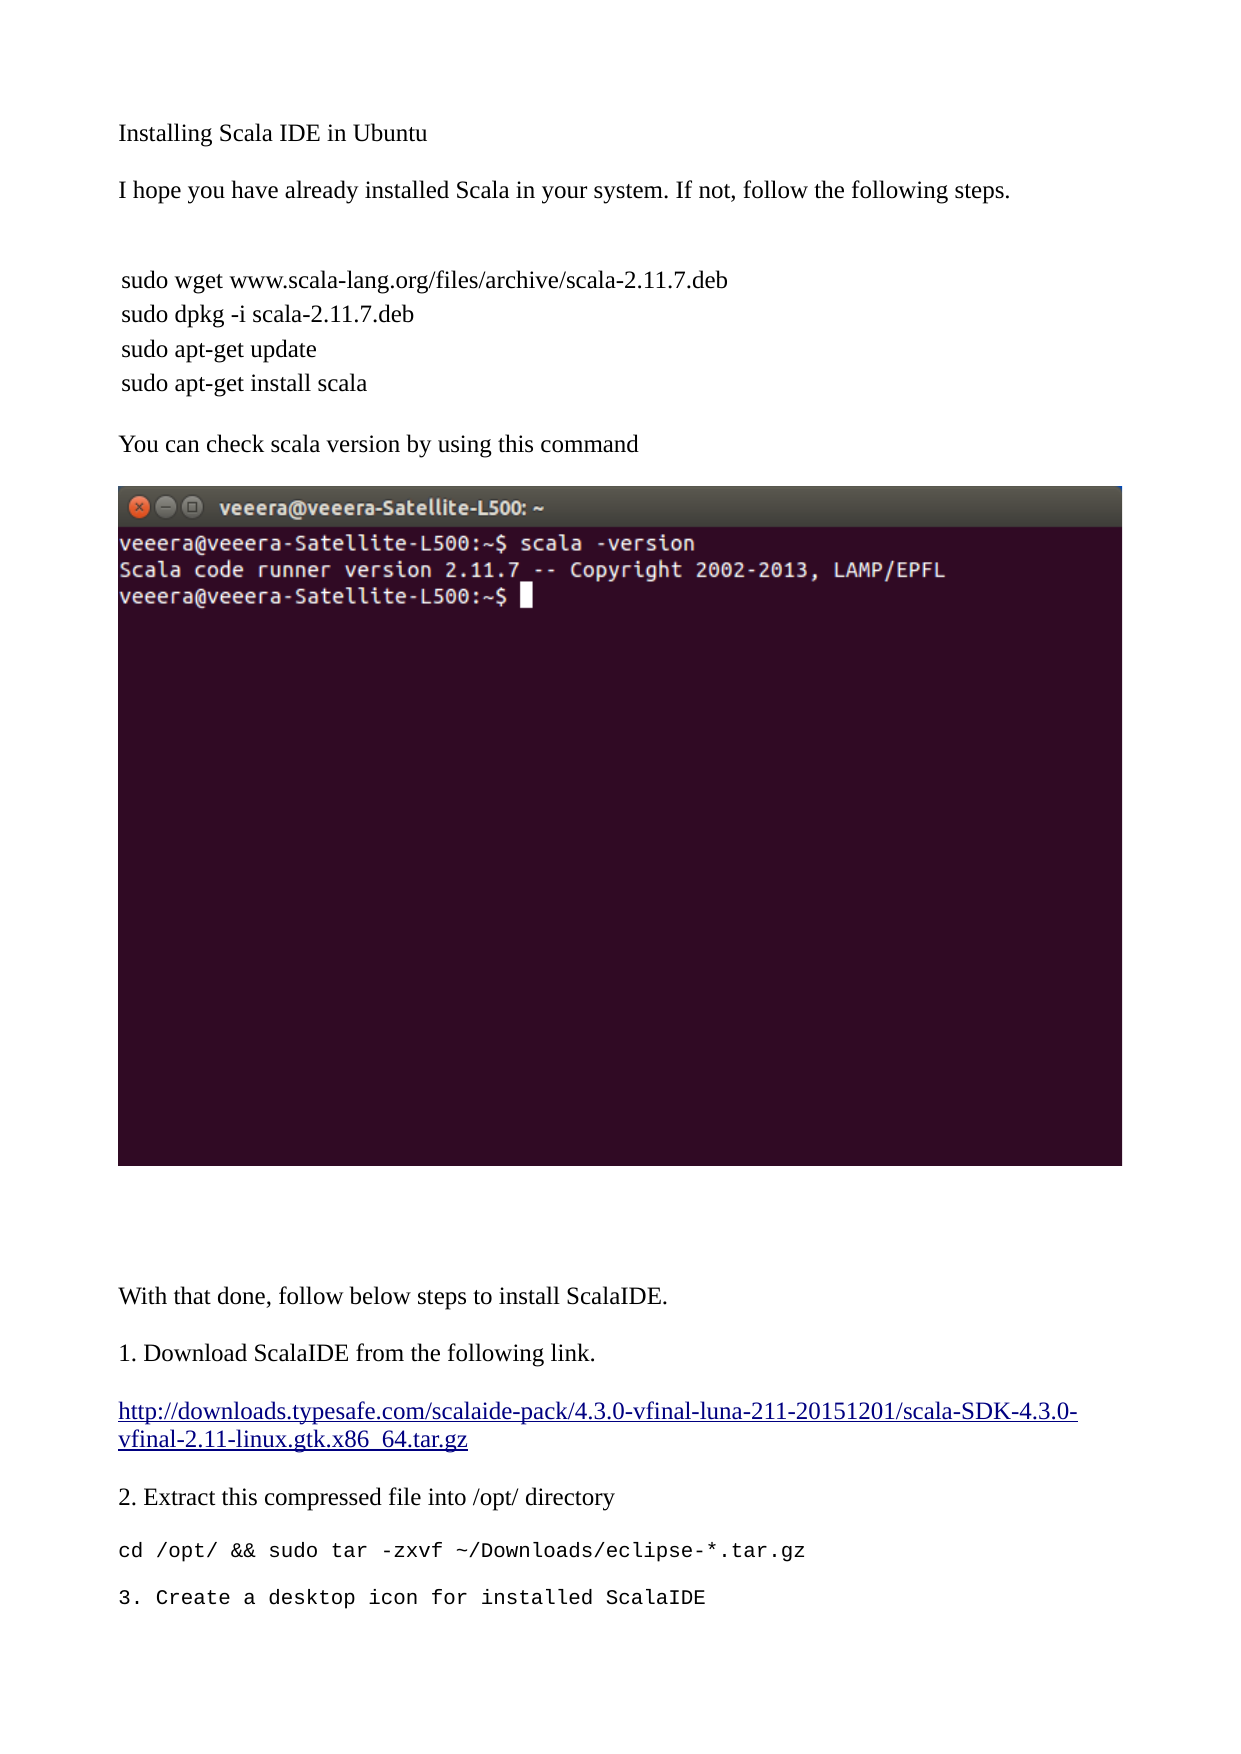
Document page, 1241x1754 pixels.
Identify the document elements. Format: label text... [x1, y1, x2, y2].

table_header sudo wget www.scala-lang.org/files/archive/scala-2.11.7.deb [118, 262, 739, 296]
text You can check scala version by using this command [118, 429, 1122, 458]
table_header sudo apt-get install scala [118, 366, 380, 400]
table_cell sudo apt-get update [118, 331, 428, 366]
text 2. Extract this compressed file into /opt/ directory [118, 1482, 1122, 1511]
text 3. Create a desktop icon for installed ScalaIDE [118, 1587, 1122, 1611]
text 1. Download ScalaIDE from the following link. [118, 1338, 1122, 1367]
text Installing Scala IDE in Ubuntu [118, 118, 1122, 147]
picture [118, 486, 1123, 1166]
text I hope you have already installed Scala in your system. If not, follow the following steps. [118, 176, 1122, 204]
text With that done, follow below steps to install ScalaIDE. [118, 1281, 1122, 1309]
text http://downloads.typesafe.com/scalaide-pack/4.3.0-vfinal-luna-211-20151201/scala-SDK-4.3.0-vfinal-2.11-linux.gtk.x86_64.tar.gz [118, 1396, 1122, 1453]
table_header sudo dpkg -i scala-2.11.7.deb [118, 296, 428, 331]
text cd /opt/ && sudo tar -zxvf ~/Downloads/eclipse-*.tar.gz [118, 1539, 1122, 1563]
